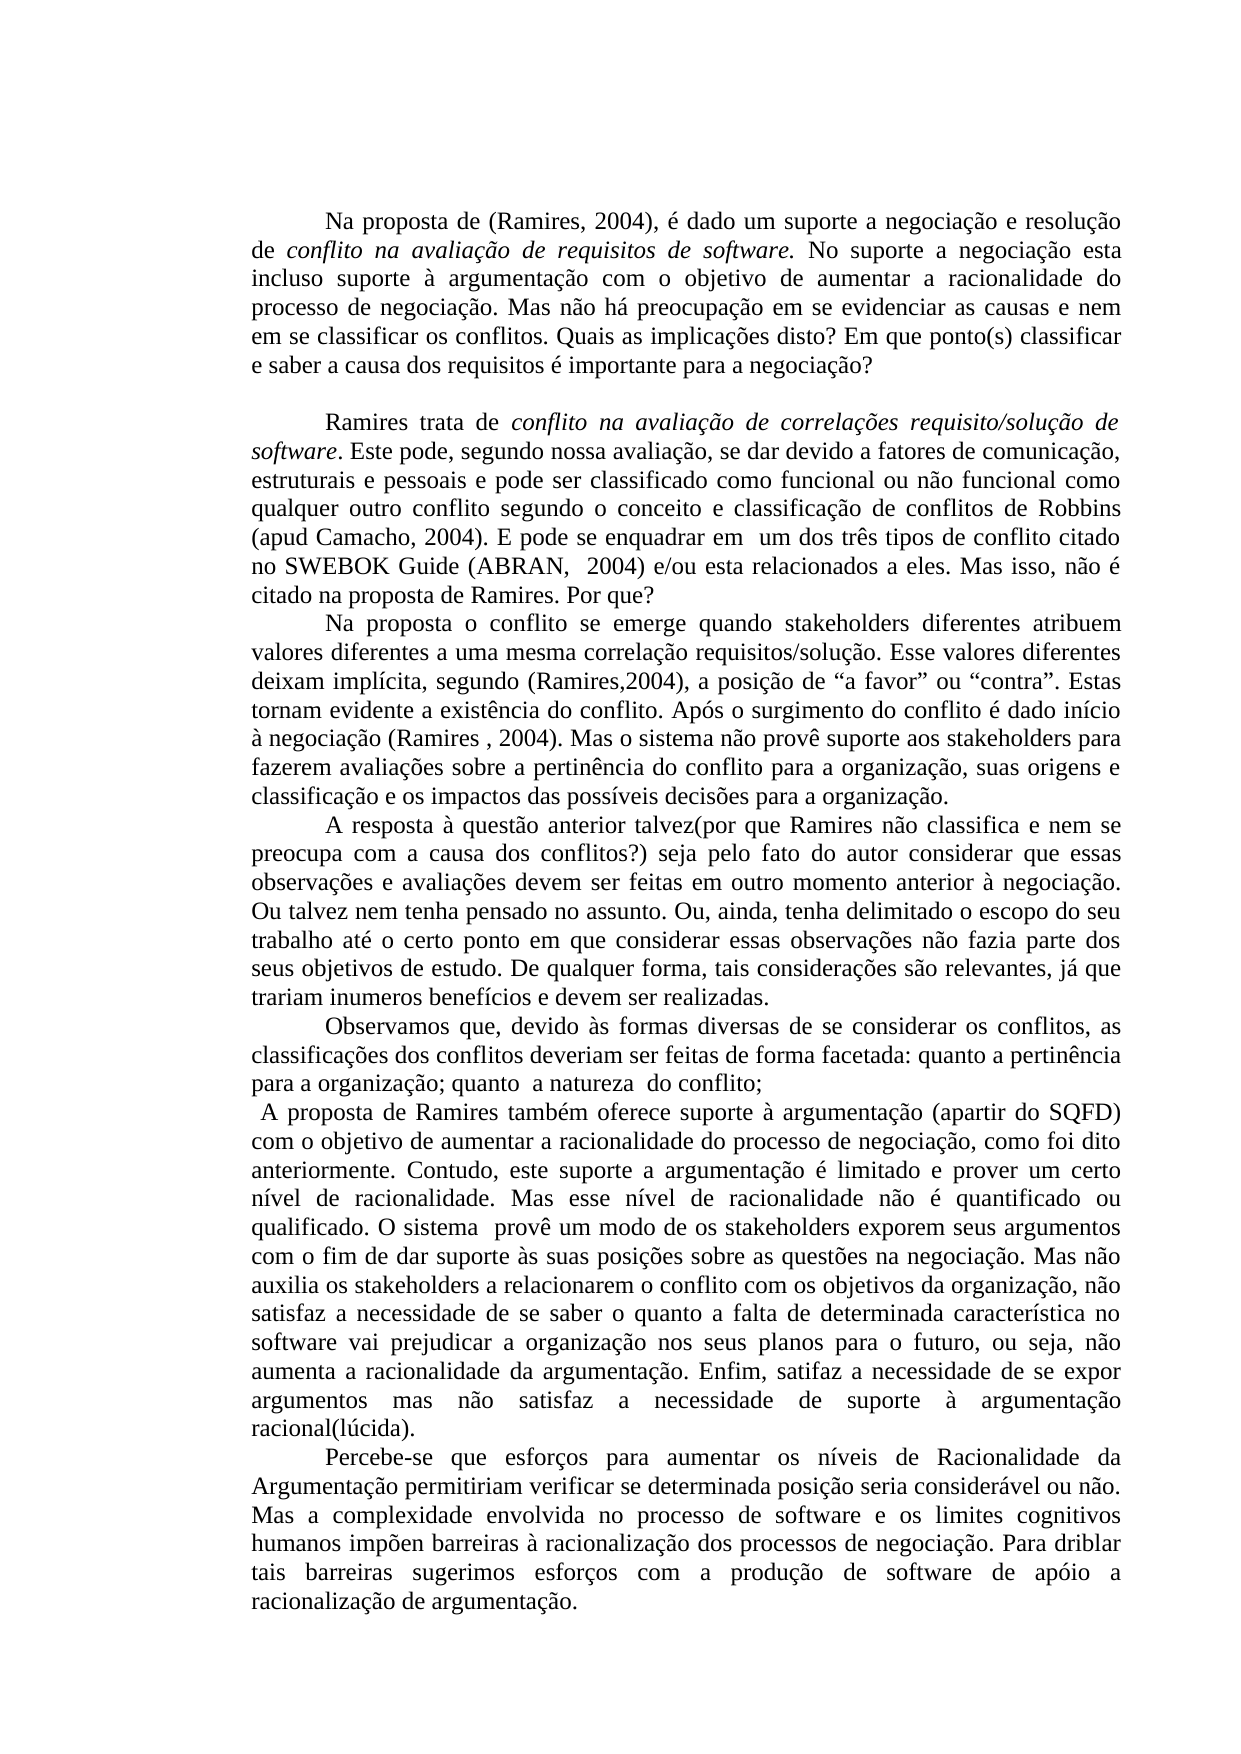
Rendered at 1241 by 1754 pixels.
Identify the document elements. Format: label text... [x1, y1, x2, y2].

text Ramires trata de conflito na avaliação de correlações requisito/solução de software. Este pode, segundo nossa avaliação, se dar devido a fatores de comunicação, estruturais e pessoais e pode ser classificado como funcional ou não funcional como qualquer outro conflito segundo o conceito e classificação de conflitos de Robbins (apud Camacho, 2004). E pode se enquadrar em um dos três tipos de conflito citado no SWEBOK Guide (ABRAN, 2004) e/ou esta relacionados a eles. Mas isso, não é citado na proposta de Ramires. Por que? [251, 407, 1122, 608]
text A proposta de Ramires também oferece suporte à argumentação (apartir do SQFD) com o objetivo de aumentar a racionalidade do processo de negociação, como foi dito anteriormente. Contudo, este suporte a argumentação é limitado e prover um certo nível de racionalidade. Mas esse nível de racionalidade não é quantificado ou qualificado. O sistema provê um modo de os stakeholders exporem seus argumentos com o fim de dar suporte às suas posições sobre as questões na negociação. Mas não auxilia os stakeholders a relacionarem o conflito com os objetivos da organização, não satisfaz a necessidade de se saber o quanto a falta de determinada característica no software vai prejudicar a organização nos seus planos para o futuro, ou seja, não aumenta a racionalidade da argumentação. Enfim, satifaz a necessidade de se expor argumentos mas não satisfaz a necessidade de suporte à argumentação racional(lúcida). [251, 1097, 1122, 1442]
text Na proposta o conflito se emerge quando stakeholders diferentes atribuem valores diferentes a uma mesma correlação requisitos/solução. Esse valores diferentes deixam implícita, segundo (Ramires,2004), a posição de “a favor” ou “contra”. Estas tornam evidente a existência do conflito. Após o surgimento do conflito é dado início à negociação (Ramires , 2004). Mas o sistema não provê suporte aos stakeholders para fazerem avaliações sobre a pertinência do conflito para a organização, suas origens e classificação e os impactos das possíveis decisões para a organização. [251, 608, 1122, 810]
text A resposta à questão anterior talvez(por que Ramires não classifica e nem se preocupa com a causa dos conflitos?) seja pelo fato do autor considerar que essas observações e avaliações devem ser feitas em outro momento anterior à negociação. Ou talvez nem tenha pensado no assunto. Ou, ainda, tenha delimitado o escopo do seu trabalho até o certo ponto em que considerar essas observações não fazia parte dos seus objetivos de estudo. De qualquer forma, tais considerações são relevantes, já que trariam inumeros benefícios e devem ser realizadas. [251, 810, 1122, 1011]
text Percebe-se que esforços para aumentar os níveis de Racionalidade da Argumentação permitiriam verificar se determinada posição seria considerável ou não. Mas a complexidade envolvida no processo de software e os limites cognitivos humanos impõen barreiras à racionalização dos processos de negociação. Para driblar tais barreiras sugerimos esforços com a produção de software de apóio a racionalização de argumentação. [251, 1442, 1122, 1615]
text Observamos que, devido às formas diversas de se considerar os conflitos, as classificações dos conflitos deveriam ser feitas de forma facetada: quanto a pertinência para a organização; quanto a natureza do conflito; [251, 1011, 1122, 1097]
text Na proposta de (Ramires, 2004), é dado um suporte a negociação e resolução de conflito na avaliação de requisitos de software. No suporte a negociação esta incluso suporte à argumentação com o objetivo de aumentar a racionalidade do processo de negociação. Mas não há preocupação em se evidenciar as causas e nem em se classificar os conflitos. Quais as implicações disto? Em que ponto(s) classificar e saber a causa dos requisitos é importante para a negociação? [251, 206, 1122, 378]
